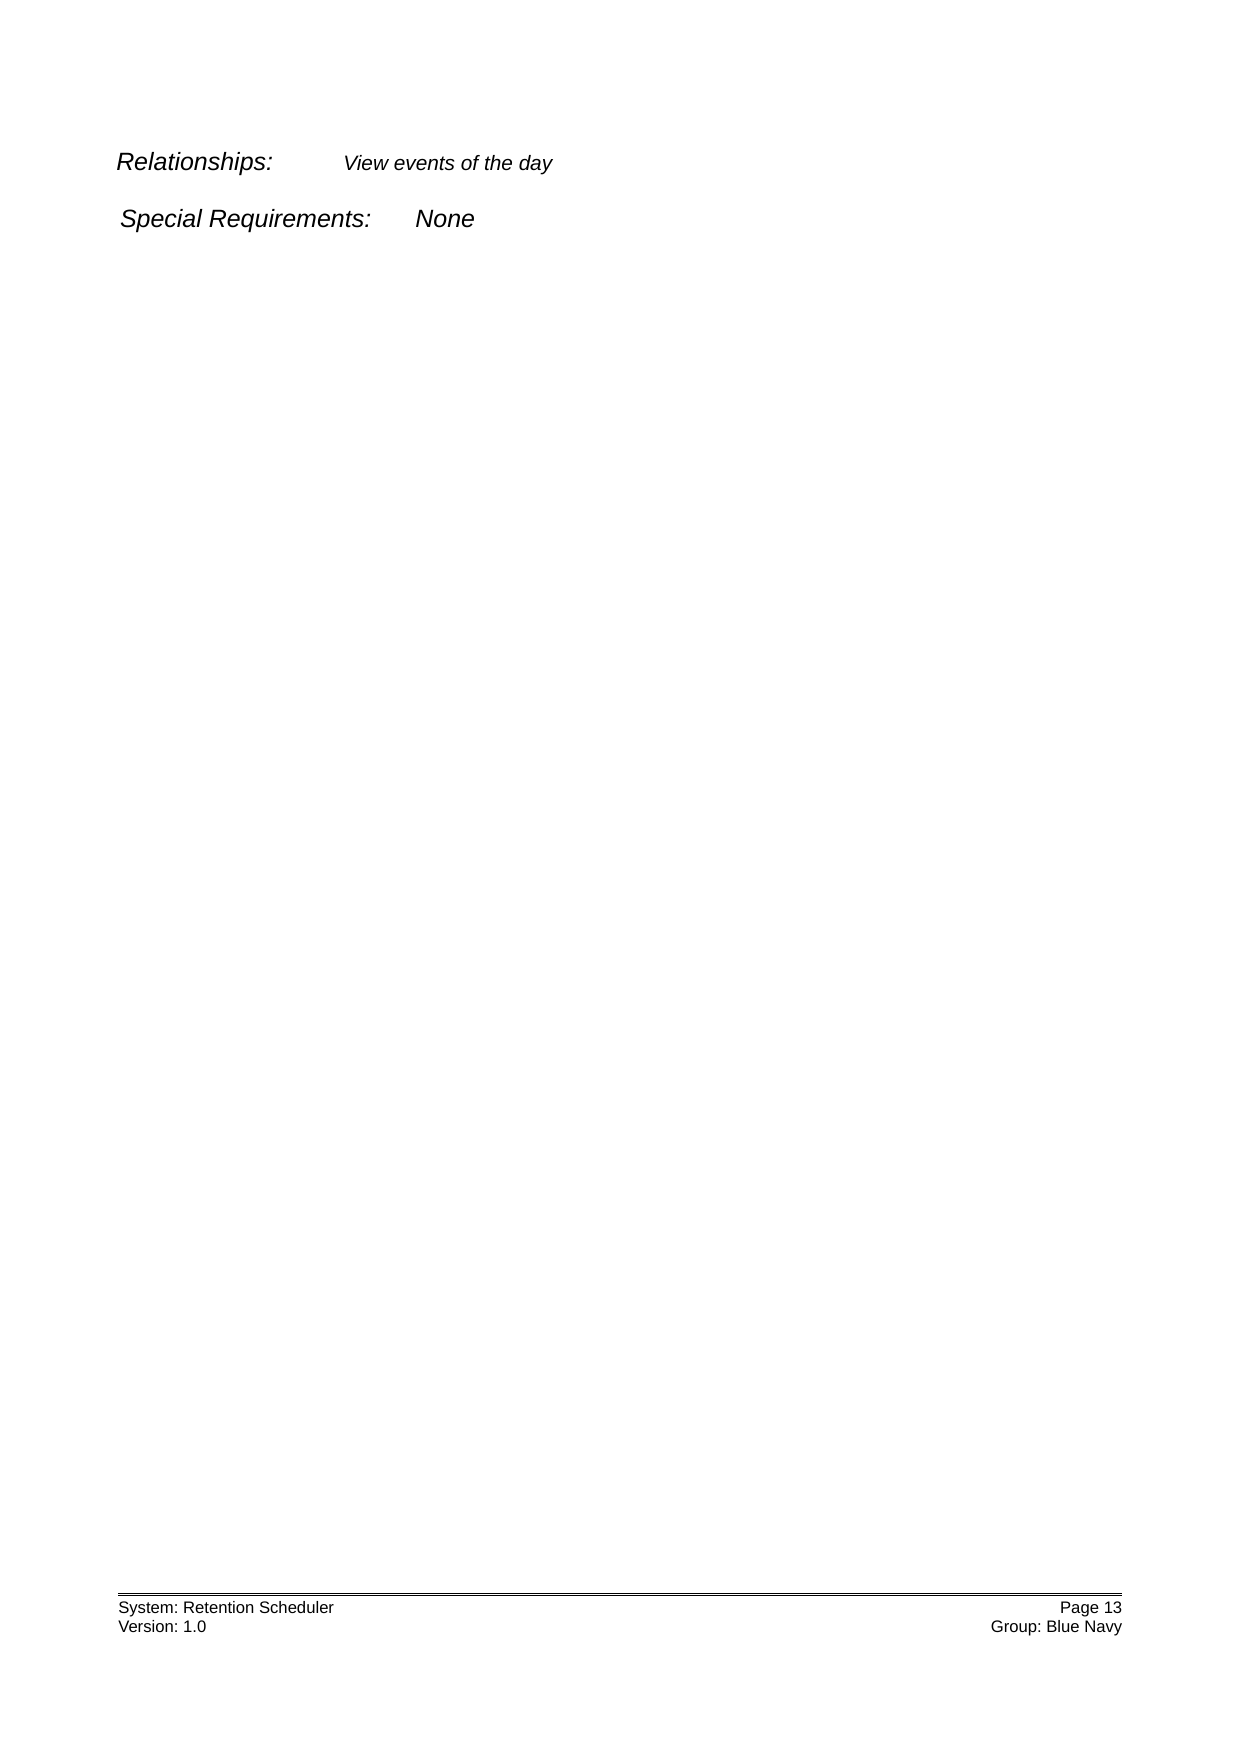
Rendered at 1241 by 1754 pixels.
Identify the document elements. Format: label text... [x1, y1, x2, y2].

text Special Requirements: None [120, 204, 1122, 233]
text Relationships: View events of the day [116, 147, 1122, 176]
